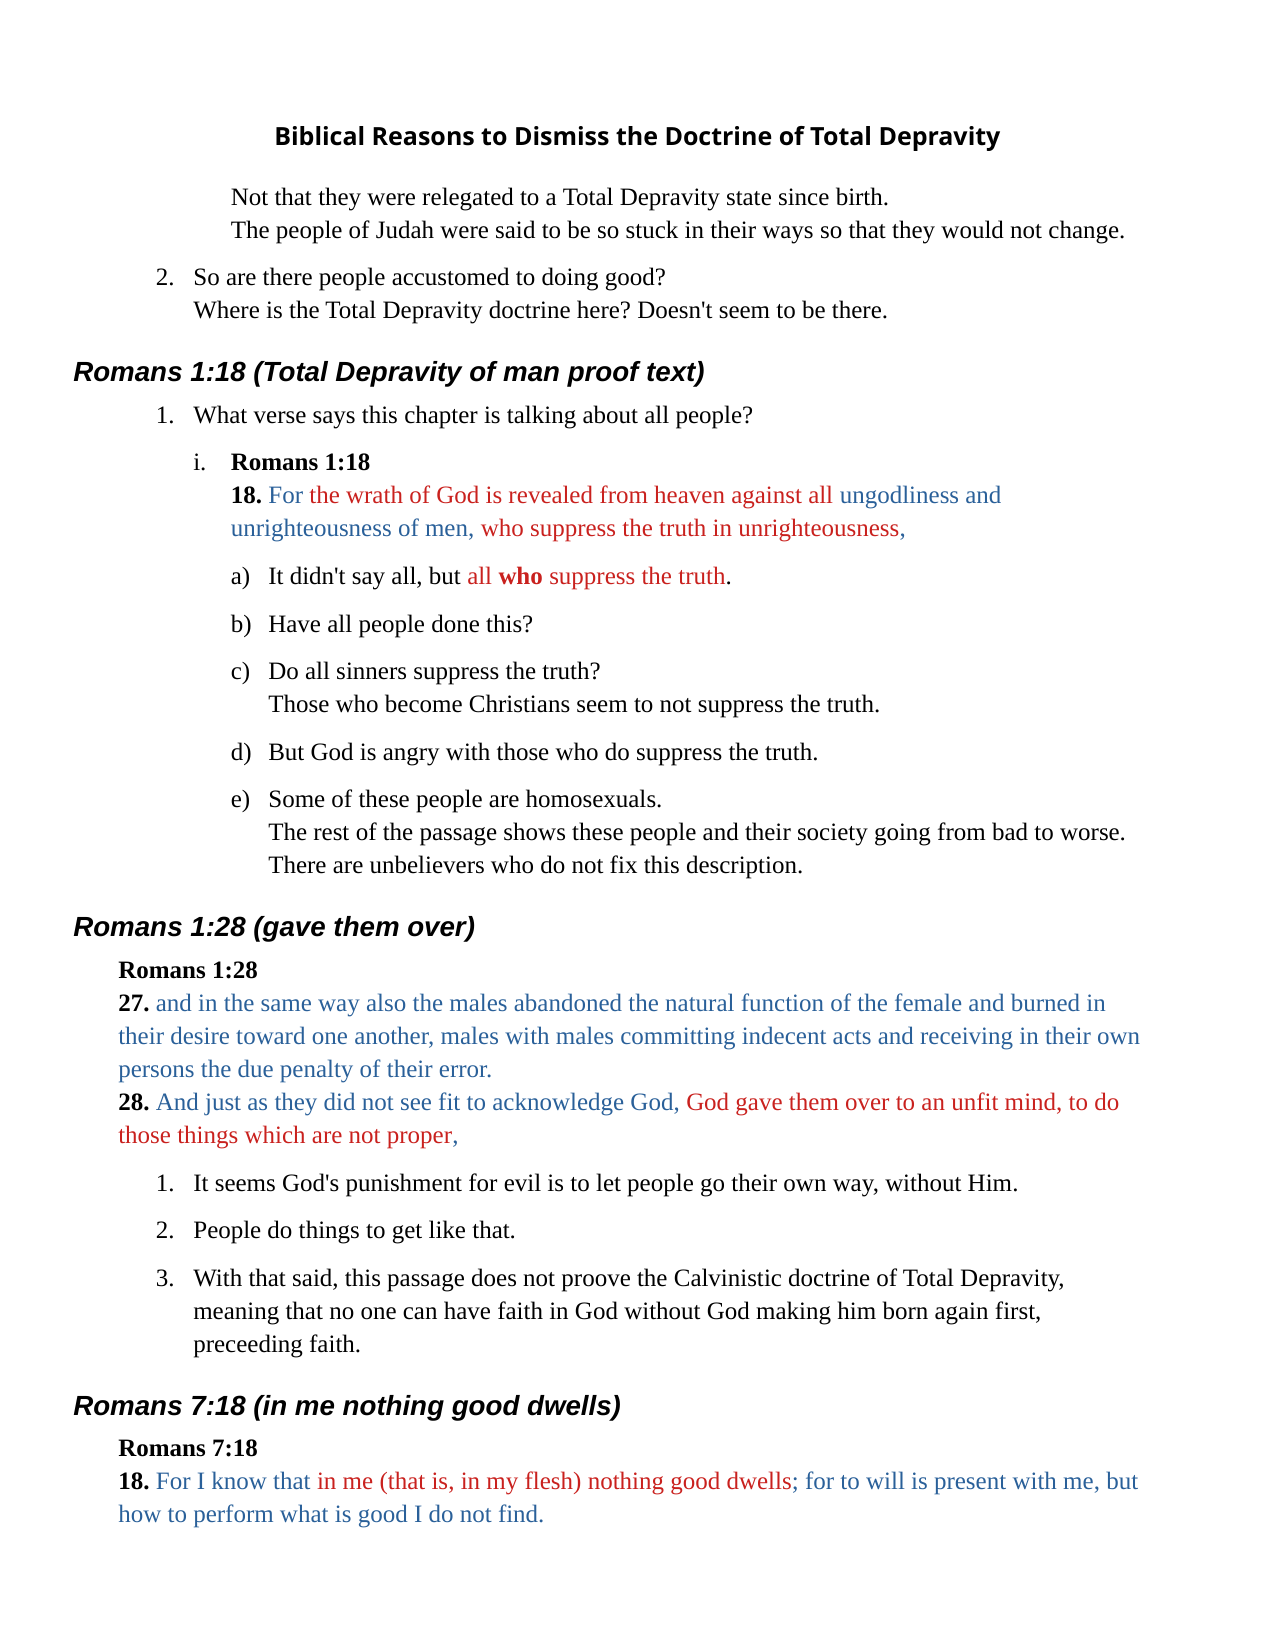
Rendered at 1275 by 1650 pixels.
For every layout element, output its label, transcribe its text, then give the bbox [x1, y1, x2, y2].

text Romans 7:18 18. For I know that in me (that is, in my flesh) nothing good dwells; for to will is present with me, but how to perform what is good I do not find. [118, 1433, 1157, 1528]
list It didn't say all, but all who suppress the truth. [231, 561, 1157, 590]
list People do things to get like that. [156, 1215, 1157, 1244]
list But God is angry with those who do suppress the truth. [231, 737, 1157, 766]
subtitle Romans 1:18 (Total Depravity of man proof text) [73, 355, 1157, 387]
list Have all people done this? [231, 609, 1157, 637]
list Romans 1:18 18. For the wrath of God is revealed from heaven against all ungodliness and unrighteousness of men, who suppress the truth in unrighteousness, [193, 447, 1157, 542]
list Some of these people are homosexuals. The rest of the passage shows these people and their society going from bad to worse. There are unbelievers who do not fix this description. [231, 784, 1157, 879]
list With that said, this passage does not proove the Calvinistic doctrine of Total Depravity, meaning that no one can have faith in God without God making him born again first, preceeding faith. [156, 1263, 1157, 1358]
list Do all sinners suppress the truth? Those who become Christians seem to not suppress the truth. [231, 656, 1157, 718]
list What verse says this chapter is talking about all people? [156, 400, 1157, 428]
list So are there people accustomed to doing good? Where is the Total Depravity doctrine here? Doesn't seem to be there. [156, 262, 1157, 324]
subtitle Romans 7:18 (in me nothing good dwells) [73, 1389, 1157, 1421]
list Not that they were relegated to a Total Depravity state since birth. The people of Judah were said to be so stuck in their ways so that they would not change. [193, 182, 1157, 243]
subtitle Romans 1:28 (gave them over) [73, 911, 1157, 942]
text Romans 1:28 27. and in the same way also the males abandoned the natural function of the female and burned in their desire toward one another, males with males committing indecent acts and receiving in their own persons the due penalty of their error. 28. And just as they did not see fit to acknowledge God, God gave them over to an unfit mind, to do those things which are not proper, [118, 955, 1157, 1149]
list It seems God's punishment for evil is to let people go their own way, without Him. [156, 1168, 1157, 1196]
